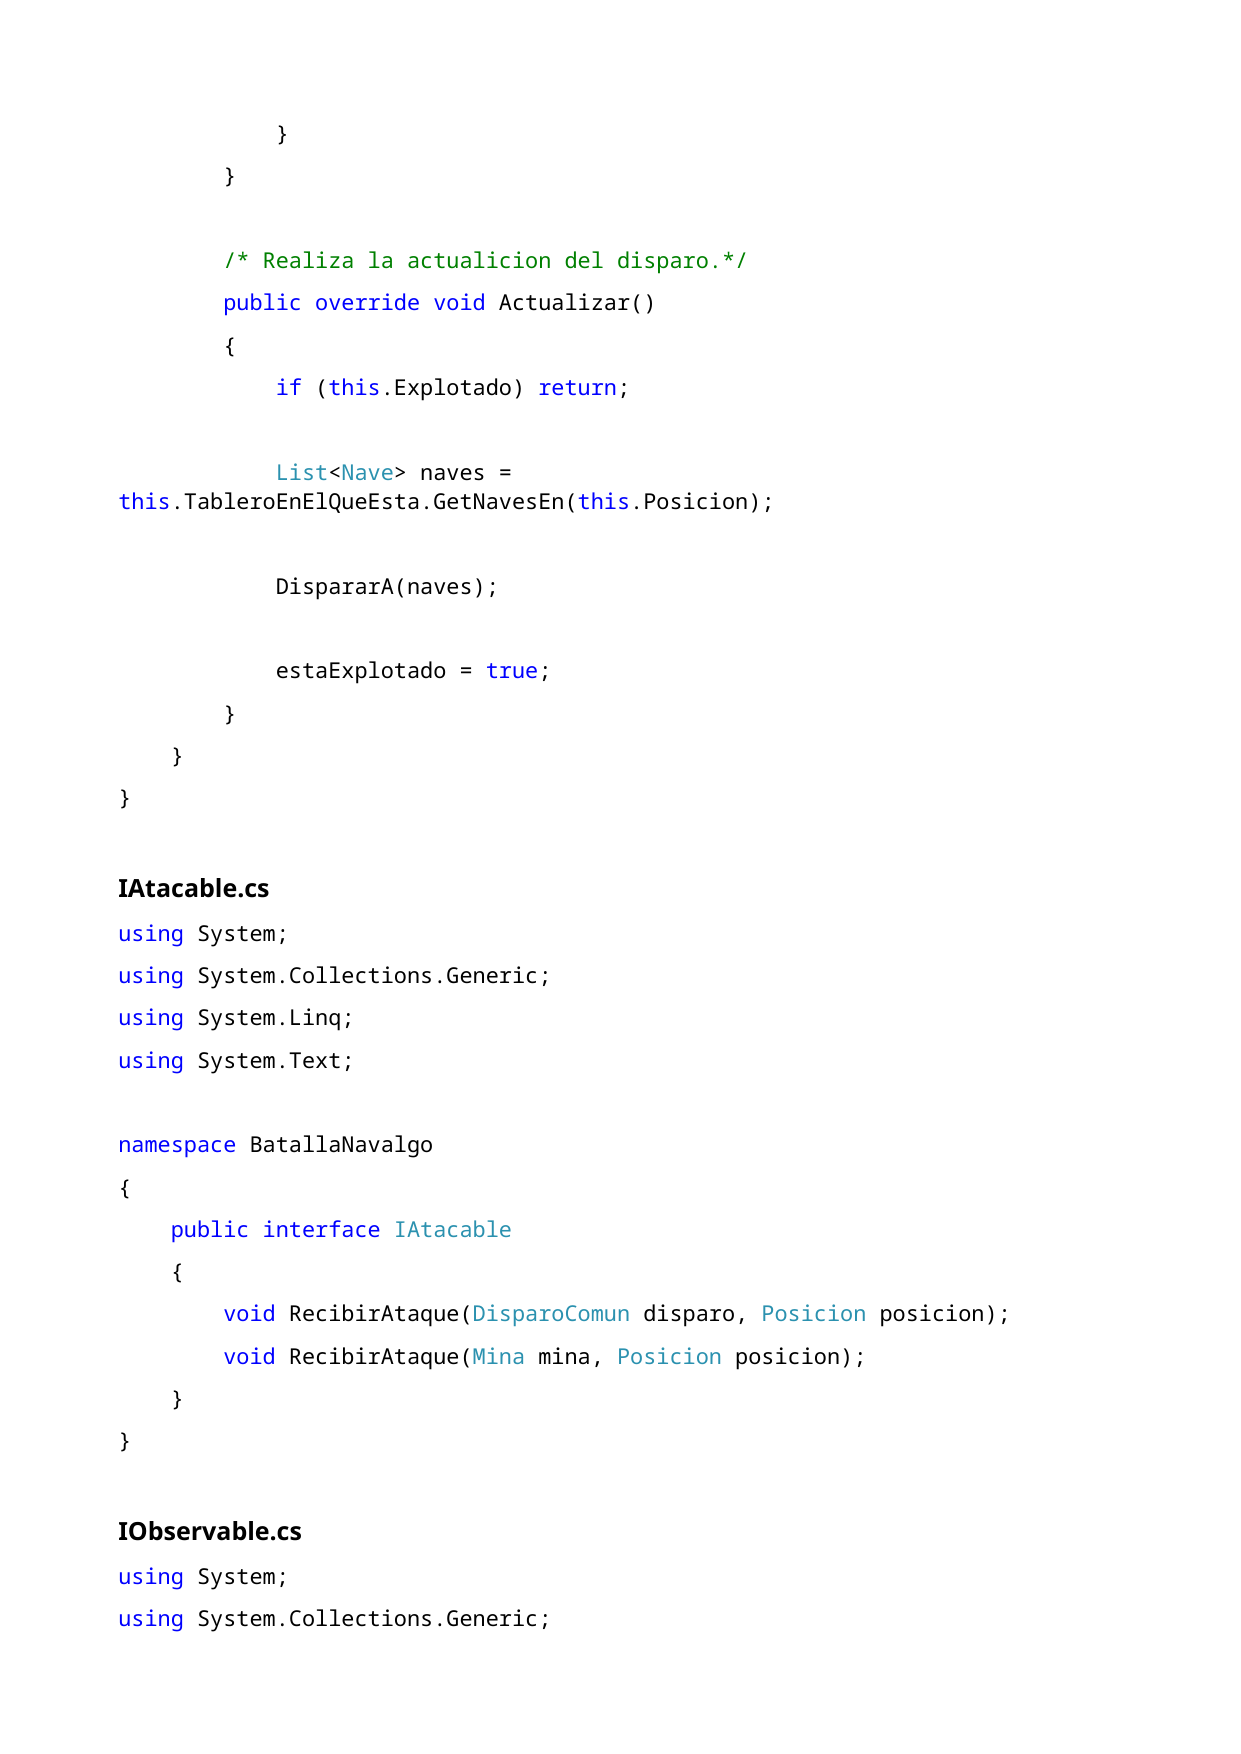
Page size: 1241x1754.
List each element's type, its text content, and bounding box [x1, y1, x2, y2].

text using System.Linq; [118, 1002, 1122, 1032]
text if (this.Explotado) return; [118, 372, 1122, 402]
text List<Nave> naves = this.TableroEnElQueEsta.GetNavesEn(this.Posicion); [118, 456, 1122, 516]
text using System.Collections.Generic; [118, 1603, 1122, 1633]
text public override void Actualizar() [118, 287, 1122, 317]
text } [118, 118, 1122, 148]
text } [118, 1383, 1122, 1413]
text } [118, 740, 1122, 770]
text IObservable.cs [118, 1514, 1122, 1548]
text } [118, 698, 1122, 727]
text estaExplotado = true; [118, 655, 1122, 685]
text /* Realiza la actualicion del disparo.*/ [118, 245, 1122, 275]
text public interface IAtacable [118, 1214, 1122, 1243]
text } [118, 1425, 1122, 1455]
text void RecibirAtaque(DisparoComun disparo, Posicion posicion); [118, 1298, 1122, 1328]
text using System.Text; [118, 1044, 1122, 1074]
text using System; [118, 1561, 1122, 1590]
text DispararA(naves); [118, 571, 1122, 601]
text { [118, 329, 1122, 359]
text using System.Collections.Generic; [118, 960, 1122, 990]
text } [118, 782, 1122, 812]
text void RecibirAtaque(Mina mina, Posicion posicion); [118, 1341, 1122, 1370]
text { [118, 1171, 1122, 1201]
text { [118, 1256, 1122, 1286]
text IAtacable.cs [118, 871, 1122, 905]
text namespace BatallaNavalgo [118, 1129, 1122, 1159]
text using System; [118, 918, 1122, 947]
text } [118, 160, 1122, 190]
